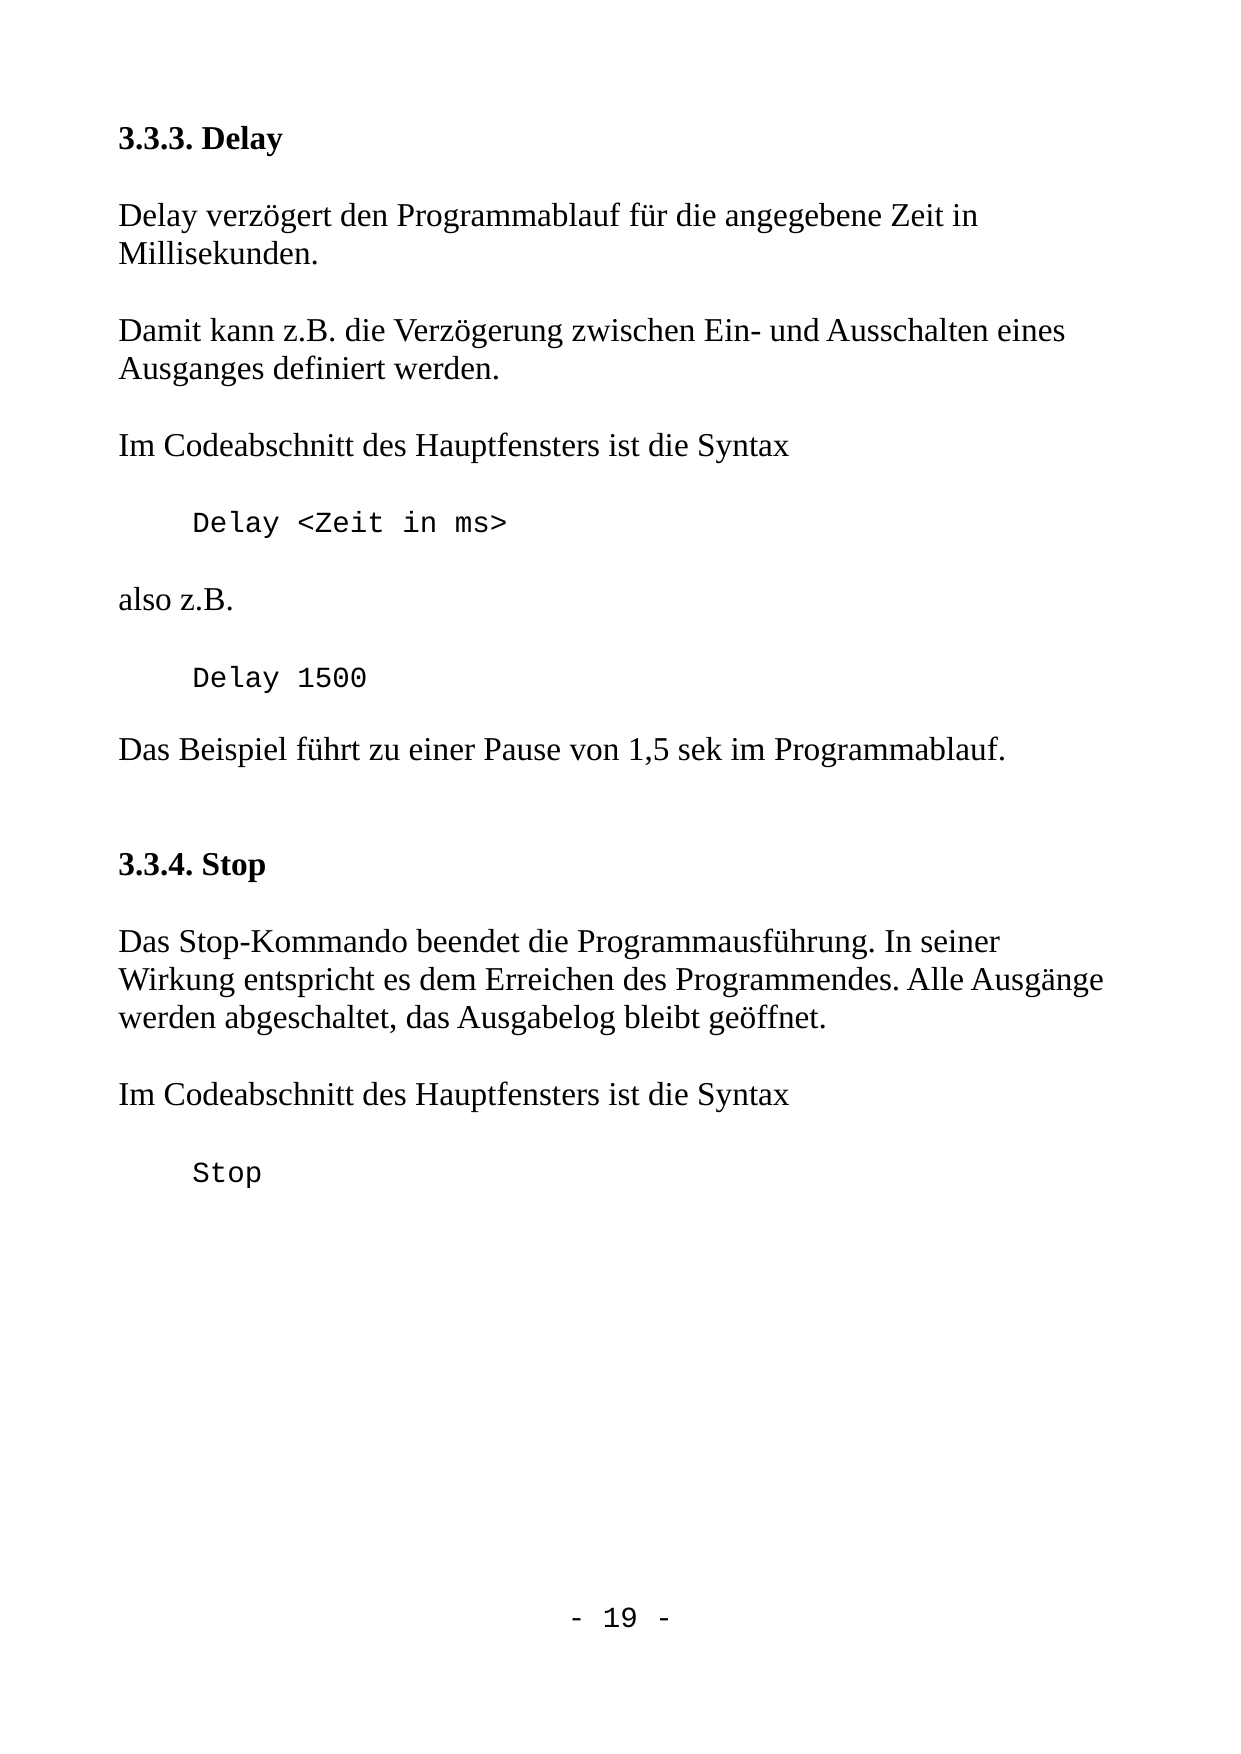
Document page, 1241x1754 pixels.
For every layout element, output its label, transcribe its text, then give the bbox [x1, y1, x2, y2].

text Stop [118, 1151, 1122, 1191]
text Das Beispiel führt zu einer Pause von 1,5 sek im Programmablauf. [118, 729, 1122, 768]
text Damit kann z.B. die Verzögerung zwischen Ein- und Ausschalten eines Ausganges definiert werden. [118, 310, 1122, 386]
text Delay 1500 [118, 656, 1122, 696]
text Delay verzögert den Programmablauf für die angegebene Zeit in Millisekunden. [118, 195, 1122, 271]
text also z.B. [118, 580, 1122, 618]
text Im Codeabschnitt des Hauptfensters ist die Syntax [118, 1074, 1122, 1113]
text Delay <Zeit in ms> [118, 501, 1122, 541]
text 3.3.4. Stop [118, 844, 1122, 883]
text Das Stop-Kommando beendet die Programmausführung. In seiner Wirkung entspricht es dem Erreichen des Programmendes. Alle Ausgänge werden abgeschaltet, das Ausgabelog bleibt geöffnet. [118, 921, 1122, 1036]
text Im Codeabschnitt des Hauptfensters ist die Syntax [118, 425, 1122, 463]
text 3.3.3. Delay [118, 118, 1122, 156]
